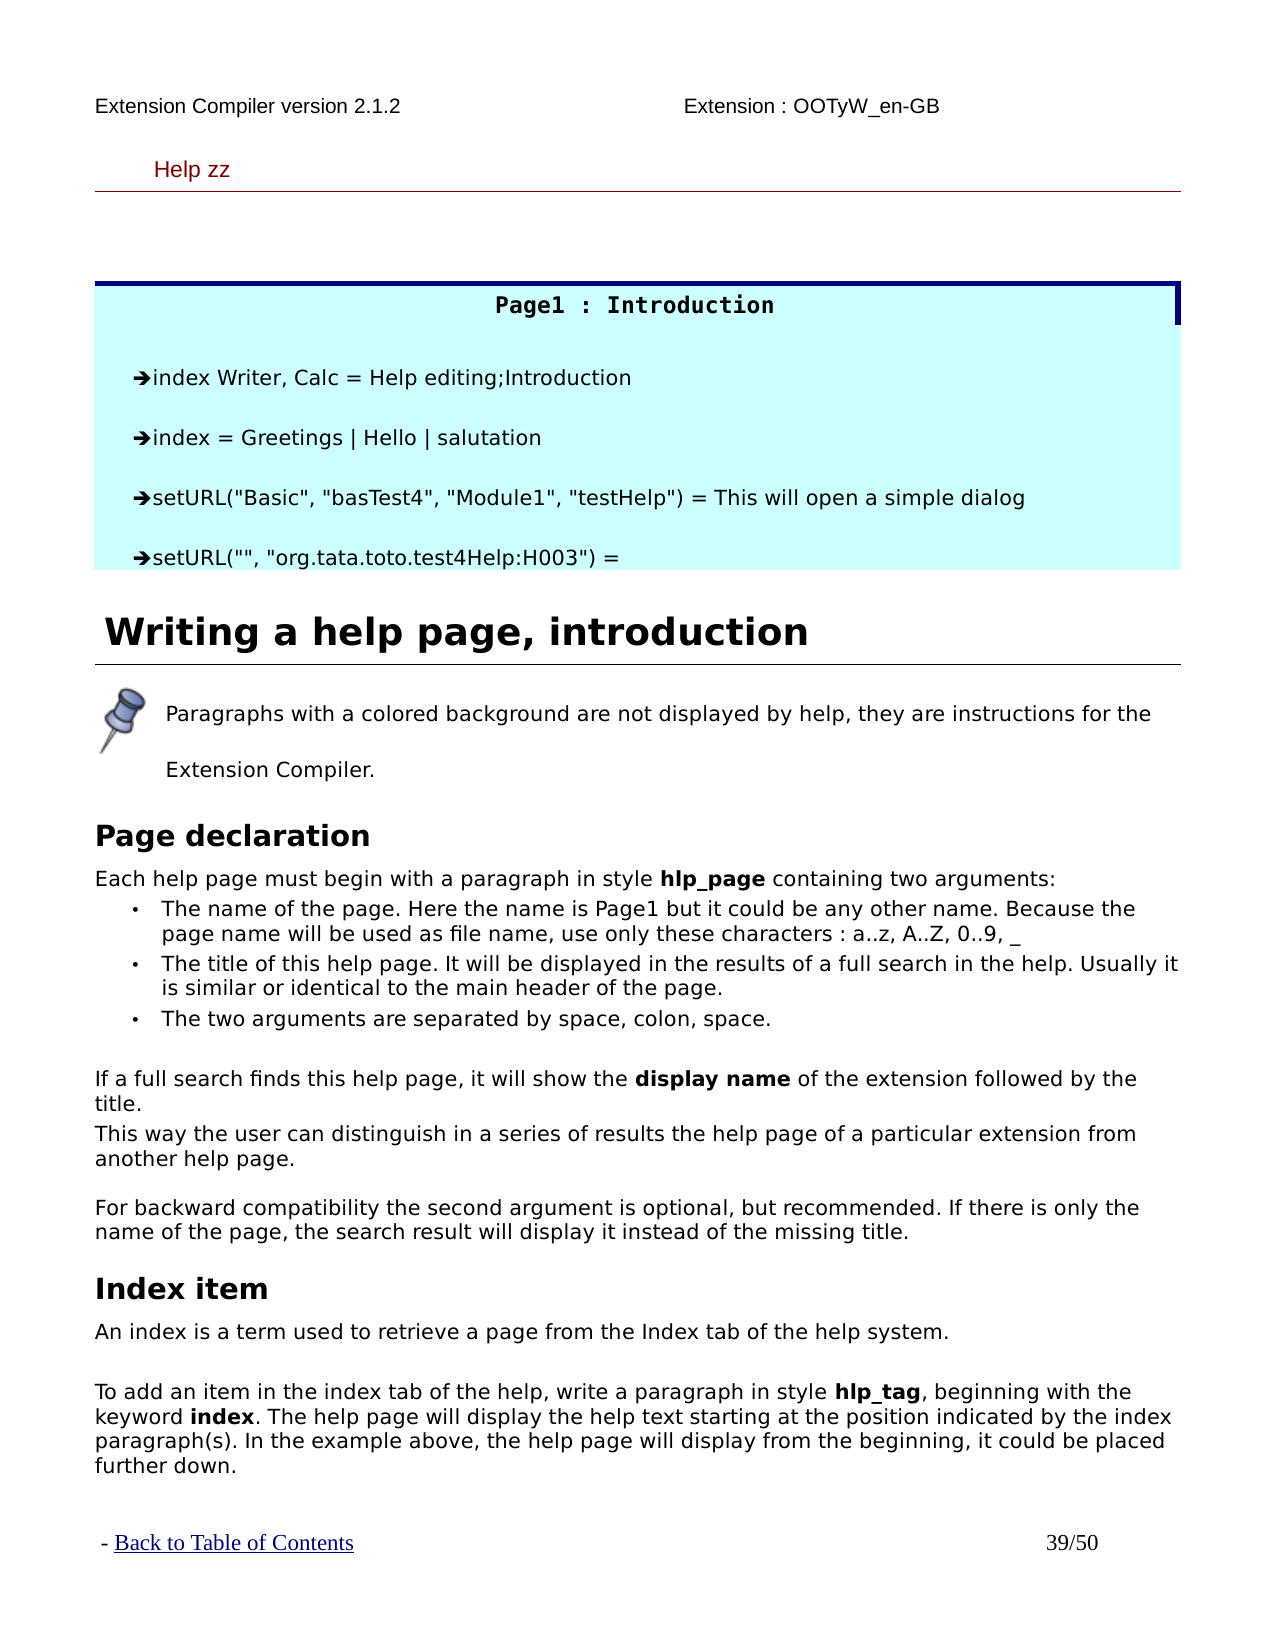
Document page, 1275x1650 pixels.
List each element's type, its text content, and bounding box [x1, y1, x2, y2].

text Page declaration [94, 819, 1181, 853]
list setURL("", "org.tata.toto.test4Help:H003") = [94, 546, 1181, 570]
text Index item [94, 1272, 1181, 1306]
text Help zz [94, 147, 1181, 192]
list index Writer, Calc = Help editing;Introduction [94, 366, 1181, 391]
text This way the user can distinguish in a series of results the help page of a particular extension from another help page. For backward compatibility the second argument is optional, but recommended. If there is only the name of the page, the search result will display it instead of the missing title. [94, 1122, 1181, 1244]
list The two arguments are separated by space, colon, space. [132, 1007, 1181, 1031]
list The title of this help page. It will be displayed in the results of a full search in the help. Usually it is similar or identical to the main header of the page. [132, 952, 1181, 1001]
list index = Greetings | Hello | salutation [94, 426, 1181, 451]
list setURL("Basic", "basTest4", "Module1", "testHelp") = This will open a simple dialog [94, 486, 1181, 510]
text Page1 : Introduction [94, 282, 1175, 325]
list Paragraphs with a colored background are not displayed by help, they are instructions for the Extension Compiler. [94, 685, 1181, 783]
text Each help page must begin with a paragraph in style hlp_page containing two arguments: [94, 867, 1181, 891]
picture [95, 686, 151, 757]
text To add an item in the index tab of the help, write a paragraph in style hlp_tag, beginning with the keyword index. The help page will display the help text starting at the position indicated by the index paragraph(s). In the example above, the help page will display from the beginning, it could be placed further down. [94, 1380, 1181, 1478]
list The name of the page. Here the name is Page1 but it could be any other name. Because the page name will be used as file name, use only these characters : a..z, A..Z, 0..9, _ [132, 897, 1181, 946]
text An index is a term used to retrieve a page from the Index tab of the help system. [94, 1319, 1181, 1344]
text If a full search finds this help page, it will show the display name of the extension followed by the title. [94, 1067, 1181, 1116]
text Writing a help page, introduction [94, 601, 1181, 664]
